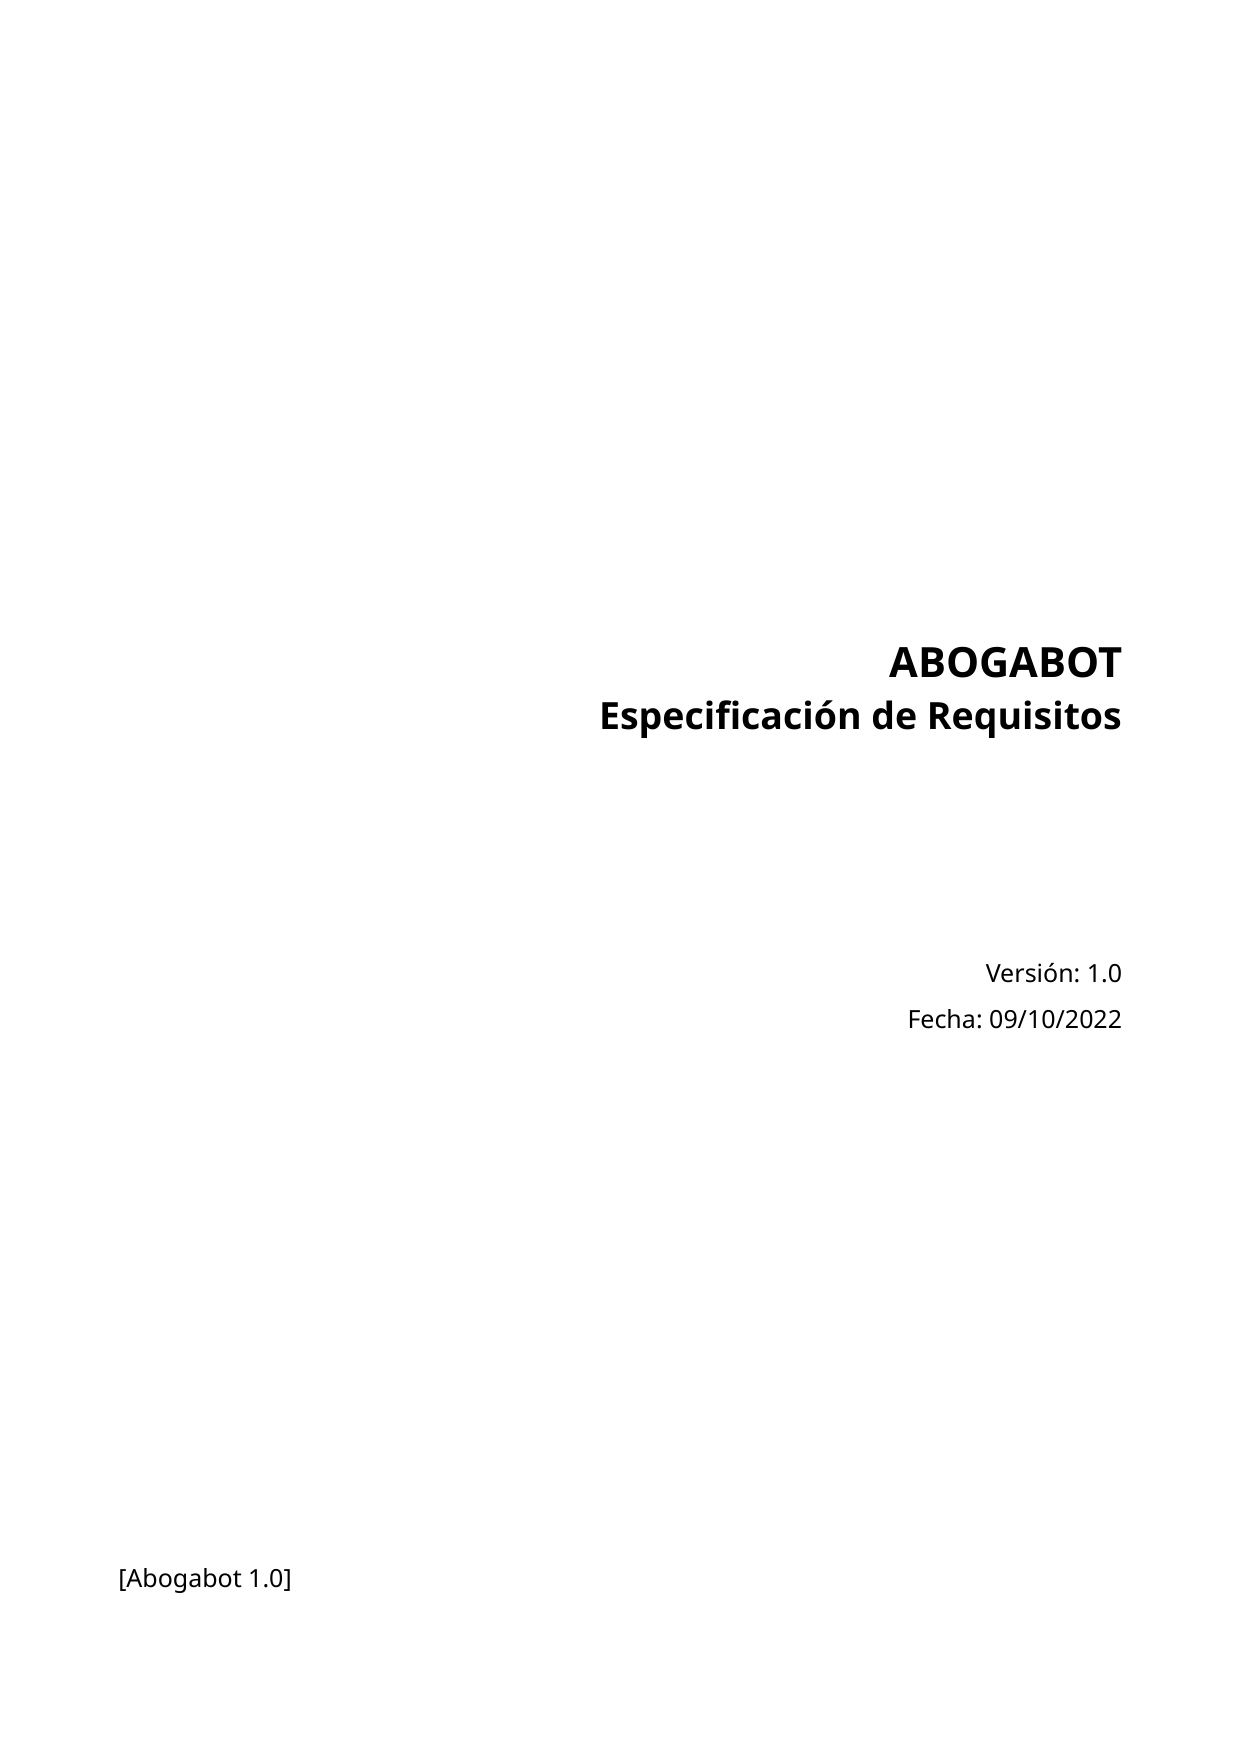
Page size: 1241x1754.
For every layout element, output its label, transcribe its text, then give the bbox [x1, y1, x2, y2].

text [Abogabot 1.0] [118, 1561, 1122, 1595]
text Versión: 1.0 [118, 955, 1122, 989]
text Fecha: 09/10/2022 [118, 1002, 1122, 1036]
text ABOGABOT [118, 633, 1122, 689]
text Especificación de Requisitos [118, 689, 1122, 741]
